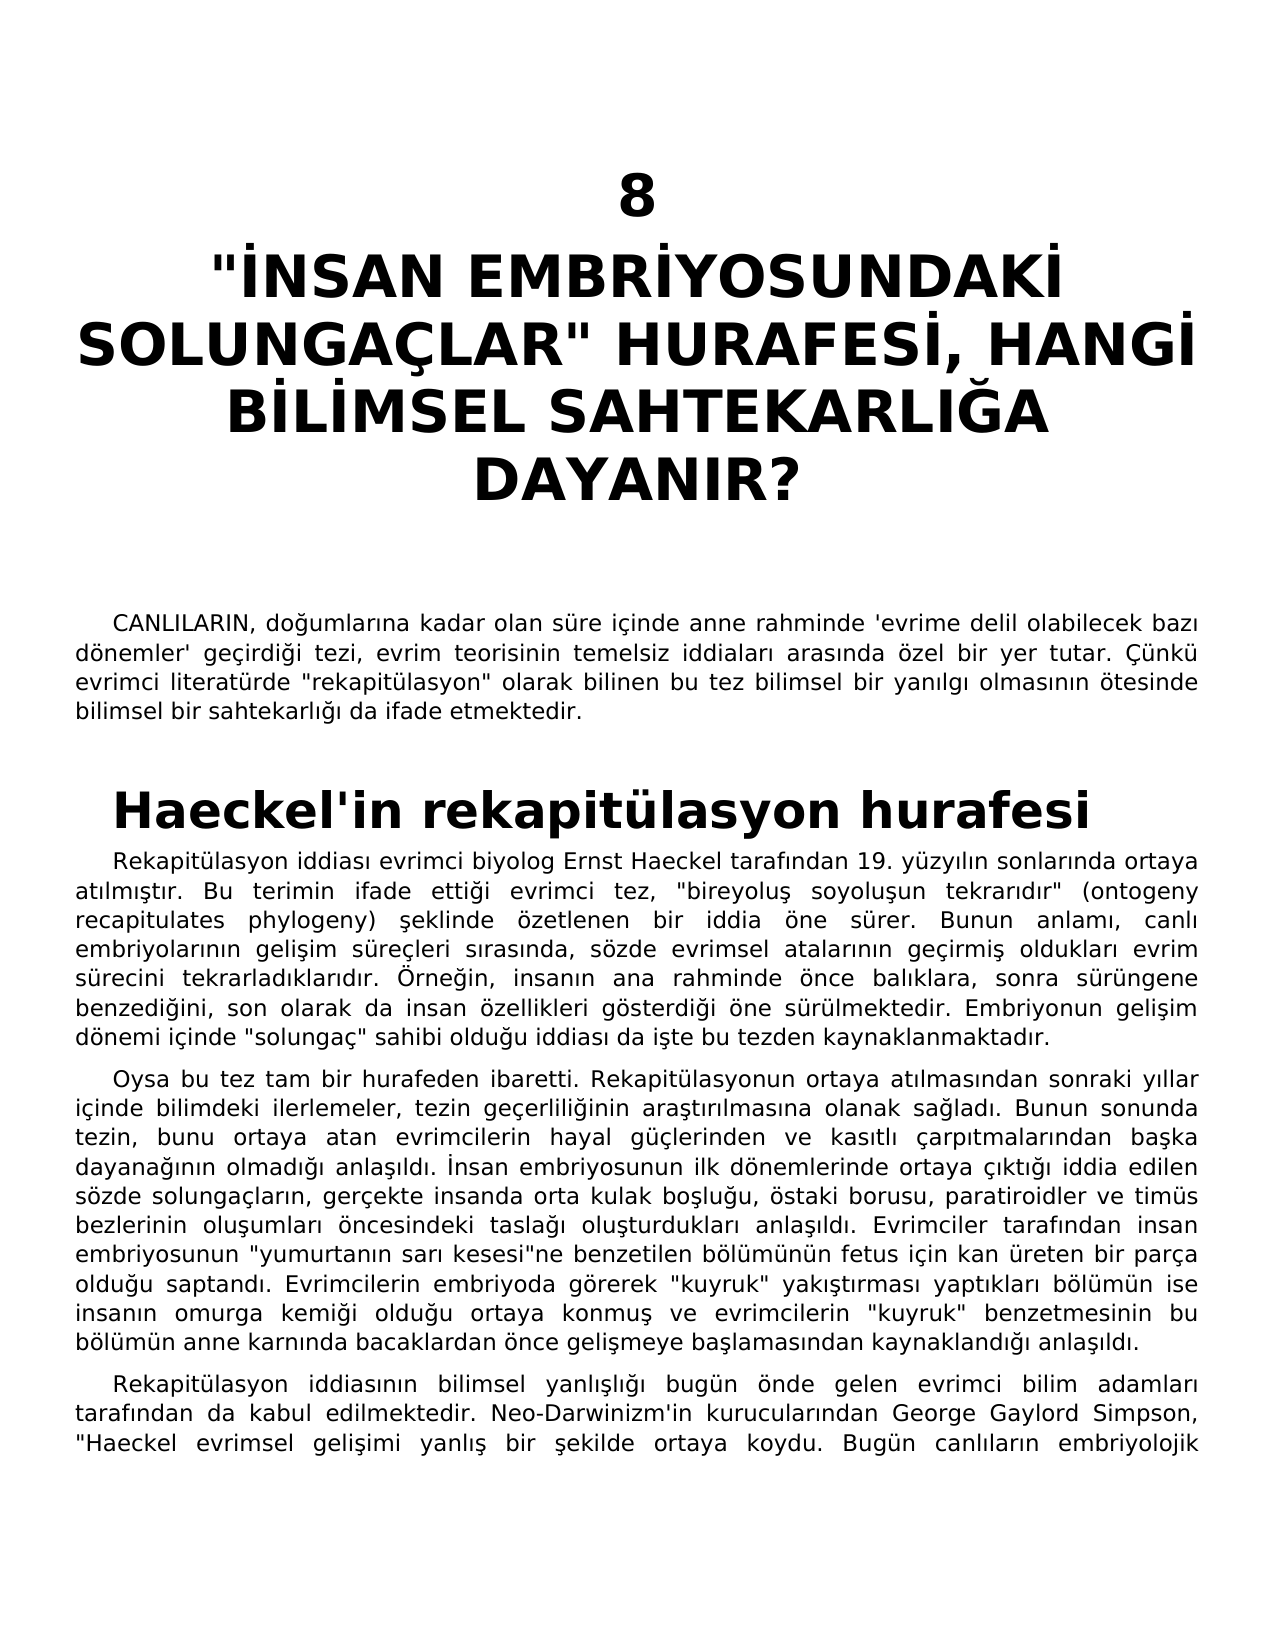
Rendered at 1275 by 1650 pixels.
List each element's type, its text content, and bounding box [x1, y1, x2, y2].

text Haeckel'in rekapitülasyon hurafesi [112, 782, 1200, 840]
text Oysa bu tez tam bir hurafeden ibaretti. Rekapitülasyonun ortaya atılmasından sonraki yıllar içinde bilimdeki ilerlemeler, tezin geçerliliğinin araştırılmasına olanak sağladı. Bunun sonunda tezin, bunu ortaya atan evrimcilerin hayal güçlerinden ve kasıtlı çarpıtmalarından başka dayanağının olmadığı anlaşıldı. İnsan embriyosunun ilk dönemlerinde ortaya çıktığı iddia edilen sözde solungaçların, gerçekte insanda orta kulak boşluğu, östaki borusu, paratiroidler ve timüs bezlerinin oluşumları öncesindeki taslağı oluşturdukları anlaşıldı. Evrimciler tarafından insan embriyosunun "yumurtanın sarı kesesi"ne benzetilen bölümünün fetus için kan üreten bir parça olduğu saptandı. Evrimcilerin embriyoda görerek "kuyruk" yakıştırması yaptıkları bölümün ise insanın omurga kemiği olduğu ortaya konmuş ve evrimcilerin "kuyruk" benzetmesinin bu bölümün anne karnında bacaklardan önce gelişmeye başlamasından kaynaklandığı anlaşıldı. [75, 1066, 1200, 1356]
text 8 [75, 162, 1200, 230]
text Rekapitülasyon iddiasının bilimsel yanlışlığı bugün önde gelen evrimci bilim adamları tarafından da kabul edilmektedir. Neo-Darwinizm'in kurucularından George Gaylord Simpson, "Haeckel evrimsel gelişimi yanlış bir şekilde ortaya koydu. Bugün canlıların embriyolojik [75, 1371, 1200, 1456]
text Rekapitülasyon iddiası evrimci biyolog Ernst Haeckel tarafından 19. yüzyılın sonlarında ortaya atılmıştır. Bu terimin ifade ettiği evrimci tez, "bireyoluş soyoluşun tekrarıdır" (ontogeny recapitulates phylogeny) şeklinde özetlenen bir iddia öne sürer. Bunun anlamı, canlı embriyolarının gelişim süreçleri sırasında, sözde evrimsel atalarının geçirmiş oldukları evrim sürecini tekrarladıklarıdır. Örneğin, insanın ana rahminde önce balıklara, sonra sürüngene benzediğini, son olarak da insan özellikleri gösterdiği öne sürülmektedir. Embriyonun gelişim dönemi içinde "solungaç" sahibi olduğu iddiası da işte bu tezden kaynaklanmaktadır. [75, 848, 1200, 1051]
text CANLILARIN, doğumlarına kadar olan süre içinde anne rahminde 'evrime delil olabilecek bazı dönemler' geçirdiği tezi, evrim teorisinin temelsiz iddiaları arasında özel bir yer tutar. Çünkü evrimci literatürde "rekapitülasyon" olarak bilinen bu tez bilimsel bir yanılgı olmasının ötesinde bilimsel bir sahtekarlığı da ifade etmektedir. [75, 611, 1200, 725]
text "İNSAN EMBRİYOSUNDAKİ SOLUNGAÇLAR" HURAFESİ, HANGİ BİLİMSEL SAHTEKARLIĞA DAYANIR? [75, 243, 1200, 514]
